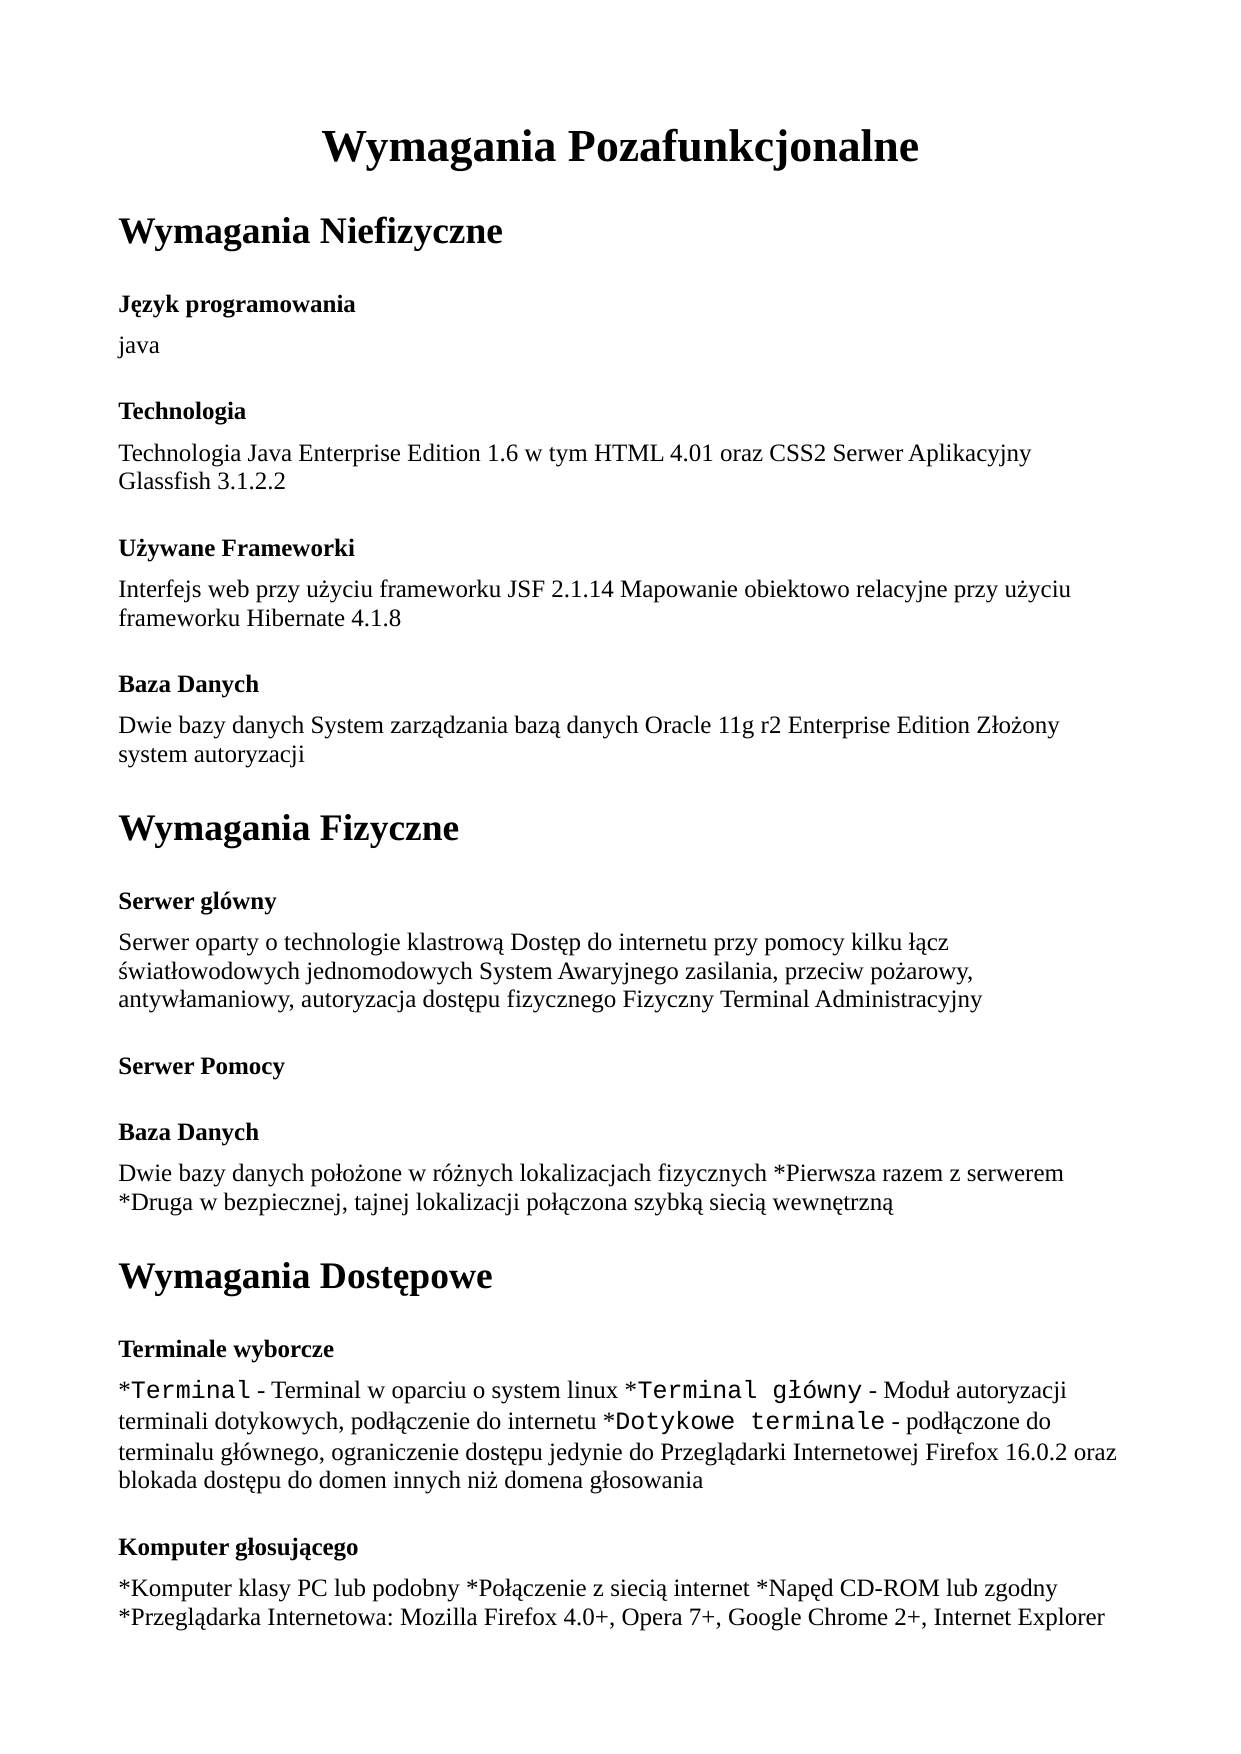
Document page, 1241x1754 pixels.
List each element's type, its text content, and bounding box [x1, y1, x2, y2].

subtitle Baza Danych [118, 1117, 1122, 1146]
subtitle Serwer glówny [118, 886, 1122, 914]
subtitle Wymagania Pozafunkcjonalne [118, 118, 1122, 171]
subtitle Wymagania Fizyczne [118, 805, 1122, 848]
text java [118, 330, 1122, 359]
text *Komputer klasy PC lub podobny *Połączenie z siecią internet *Napęd CD-ROM lub zgodny *Przeglądarka Internetowa: Mozilla Firefox 4.0+, Opera 7+, Google Chrome 2+, Internet Explorer [118, 1573, 1122, 1631]
subtitle Technologia [118, 396, 1122, 425]
text Technologia Java Enterprise Edition 1.6 w tym HTML 4.01 oraz CSS2 Serwer Aplikacyjny Glassfish 3.1.2.2 [118, 438, 1122, 495]
text Dwie bazy danych System zarządzania bazą danych Oracle 11g r2 Enterprise Edition Złożony system autoryzacji [118, 710, 1122, 768]
subtitle Wymagania Dostępowe [118, 1253, 1122, 1296]
text Dwie bazy danych położone w różnych lokalizacjach fizycznych *Pierwsza razem z serwerem *Druga w bezpiecznej, tajnej lokalizacji połączona szybką siecią wewnętrzną [118, 1158, 1122, 1216]
text Serwer oparty o technologie klastrową Dostęp do internetu przy pomocy kilku łącz światłowodowych jednomodowych System Awaryjnego zasilania, przeciw pożarowy, antywłamaniowy, autoryzacja dostępu fizycznego Fizyczny Terminal Administracyjny [118, 927, 1122, 1013]
subtitle Komputer głosującego [118, 1532, 1122, 1561]
subtitle Terminale wyborcze [118, 1334, 1122, 1363]
subtitle Używane Frameworki [118, 533, 1122, 561]
text Interfejs web przy użyciu frameworku JSF 2.1.14 Mapowanie obiektowo relacyjne przy użyciu frameworku Hibernate 4.1.8 [118, 574, 1122, 631]
subtitle Wymagania Niefizyczne [118, 208, 1122, 251]
text *Terminal - Terminal w oparciu o system linux *Terminal główny - Moduł autoryzacji terminali dotykowych, podłączenie do internetu *Dotykowe terminale - podłączone do terminalu głównego, ograniczenie dostępu jedynie do Przeglądarki Internetowej Firefox 16.0.2 oraz blokada dostępu do domen innych niż domena głosowania [118, 1375, 1122, 1494]
subtitle Serwer Pomocy [118, 1051, 1122, 1079]
subtitle Język programowania [118, 289, 1122, 318]
subtitle Baza Danych [118, 669, 1122, 698]
